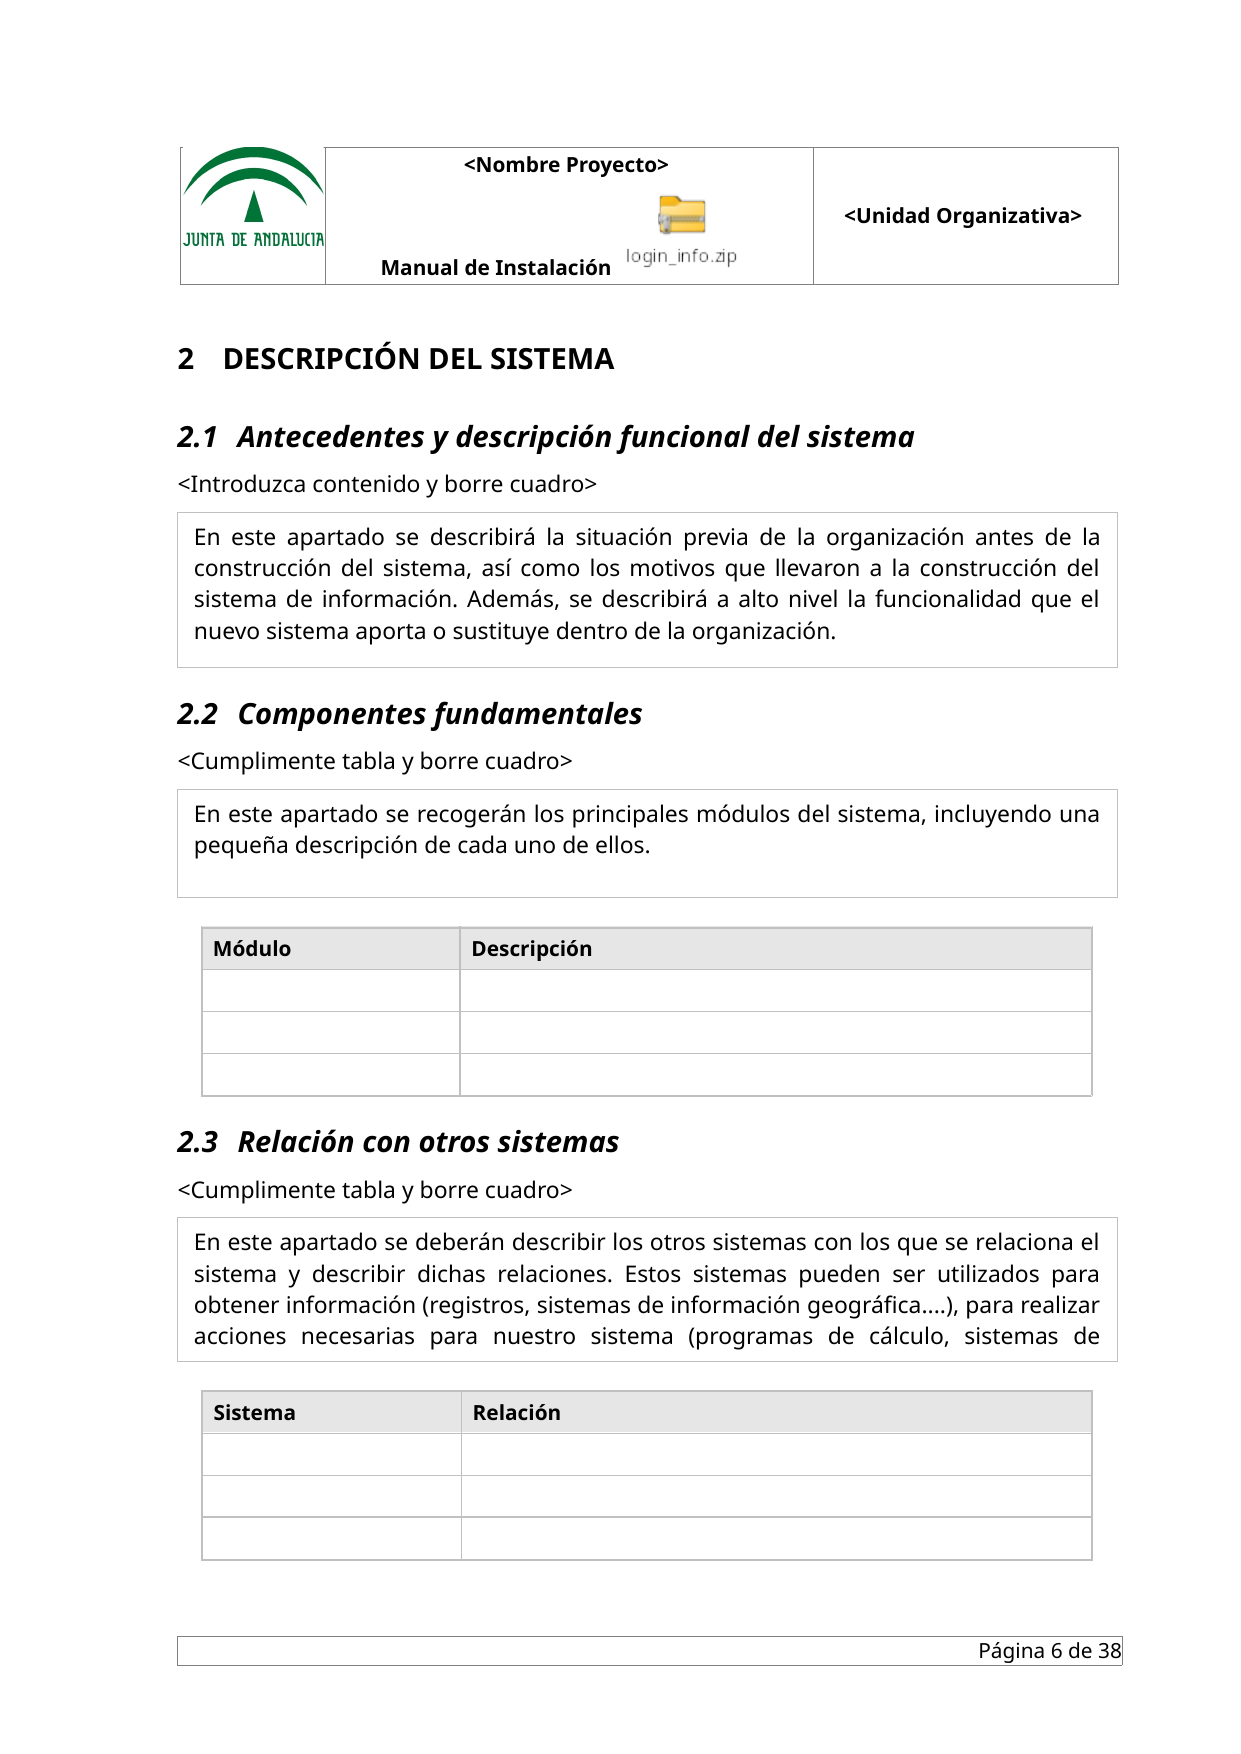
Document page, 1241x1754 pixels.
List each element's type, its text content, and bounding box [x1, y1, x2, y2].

table_cell [461, 970, 1091, 1011]
table_cell [461, 1054, 1091, 1095]
table_cell [203, 1518, 461, 1558]
table_header Sistema [203, 1392, 461, 1432]
table_cell [461, 1012, 1091, 1053]
table_cell [203, 1054, 459, 1095]
text <Cumplimente tabla y borre cuadro> [177, 1173, 1122, 1205]
table_header Relación [462, 1392, 1091, 1432]
subtitle Antecedentes y descripción funcional del sistema [177, 416, 1122, 456]
text En este apartado se deberán describir los otros sistemas con los que se relaciona el sistema y describir dichas relaciones. Estos sistemas pueden ser utilizados para obtener información (registros, sistemas de información geográfica....), para realizar acciones necesarias para nuestro sistema (programas de cálculo, sistemas de cifrado...), para realizar tareas de soporte (gestión de agendas, generación de informes...), etc. [194, 1226, 1101, 1352]
table_header Módulo [203, 929, 459, 969]
table_cell [462, 1476, 1091, 1516]
subtitle Componentes fundamentales [177, 693, 1122, 733]
table_cell [203, 1012, 459, 1053]
text <Cumplimente tabla y borre cuadro> [177, 745, 1122, 776]
text En este apartado se describirá la situación previa de la organización antes de la construcción del sistema, así como los motivos que llevaron a la construcción del sistema de información. Además, se describirá a alto nivel la funcionalidad que el nuevo sistema aporta o sustituye dentro de la organización. [194, 521, 1101, 646]
table_cell [462, 1518, 1091, 1558]
table_cell [203, 970, 459, 1011]
table_cell [462, 1434, 1091, 1474]
table_cell [203, 1434, 461, 1474]
subtitle DESCRIPCIÓN DEL SISTEMA [177, 339, 1122, 378]
subtitle Relación con otros sistemas [177, 1121, 1122, 1161]
table_cell [203, 1476, 461, 1516]
table_header Descripción [461, 929, 1091, 969]
text En este apartado se recogerán los principales módulos del sistema, incluyendo una pequeña descripción de cada uno de ellos. [194, 798, 1101, 861]
text <Introduzca contenido y borre cuadro> [177, 468, 1122, 499]
